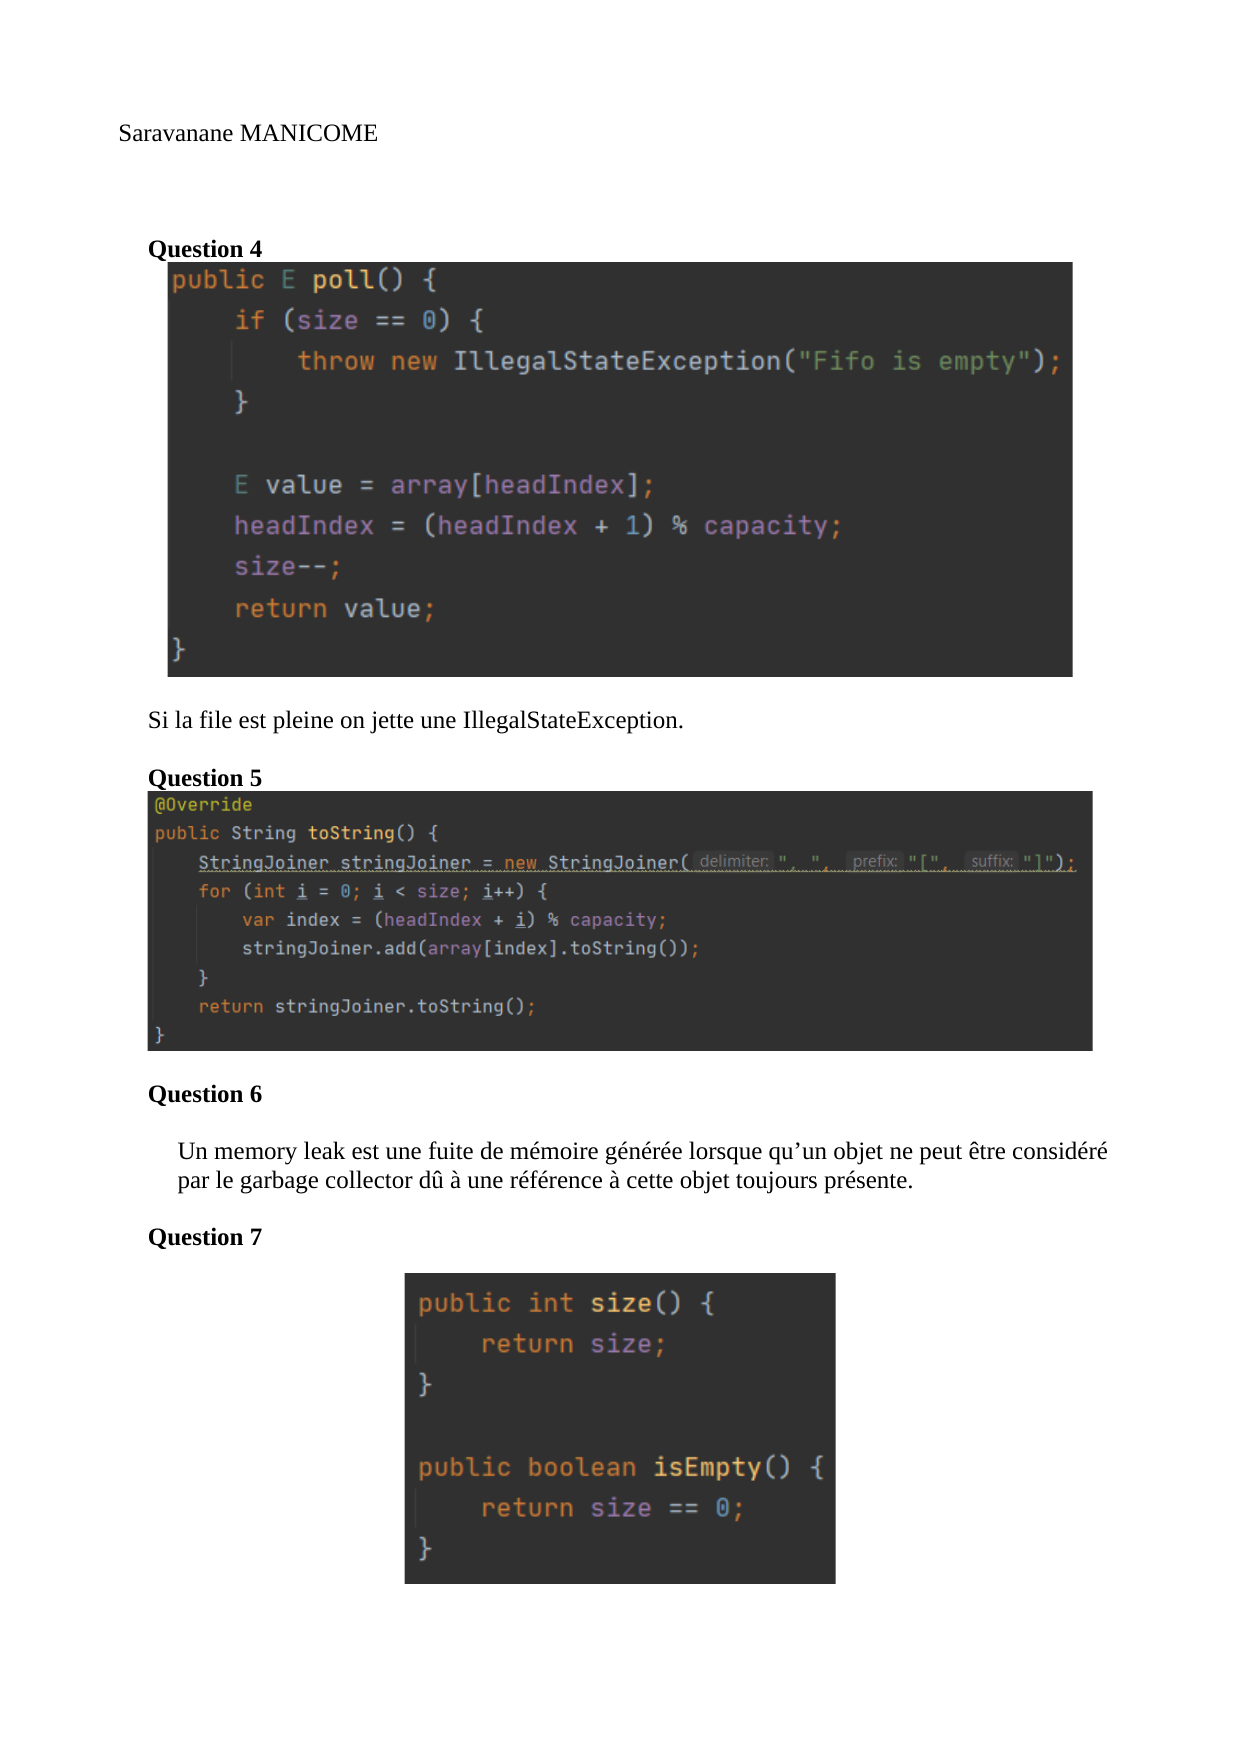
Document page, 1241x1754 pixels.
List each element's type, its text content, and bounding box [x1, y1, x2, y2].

text Question 5 [148, 763, 1122, 792]
text Question 7 [148, 1222, 1122, 1251]
picture [404, 1273, 836, 1584]
picture [167, 262, 1073, 677]
text Si la file est pleine on jette une IllegalStateException. [148, 705, 1122, 734]
text Un memory leak est une fuite de mémoire générée lorsque qu’un objet ne peut être considéré par le garbage collector dû à une référence à cette objet toujours présente. [177, 1136, 1122, 1193]
picture [147, 791, 1093, 1051]
text Question 4 [148, 234, 1122, 263]
text Question 6 [148, 1079, 1122, 1108]
